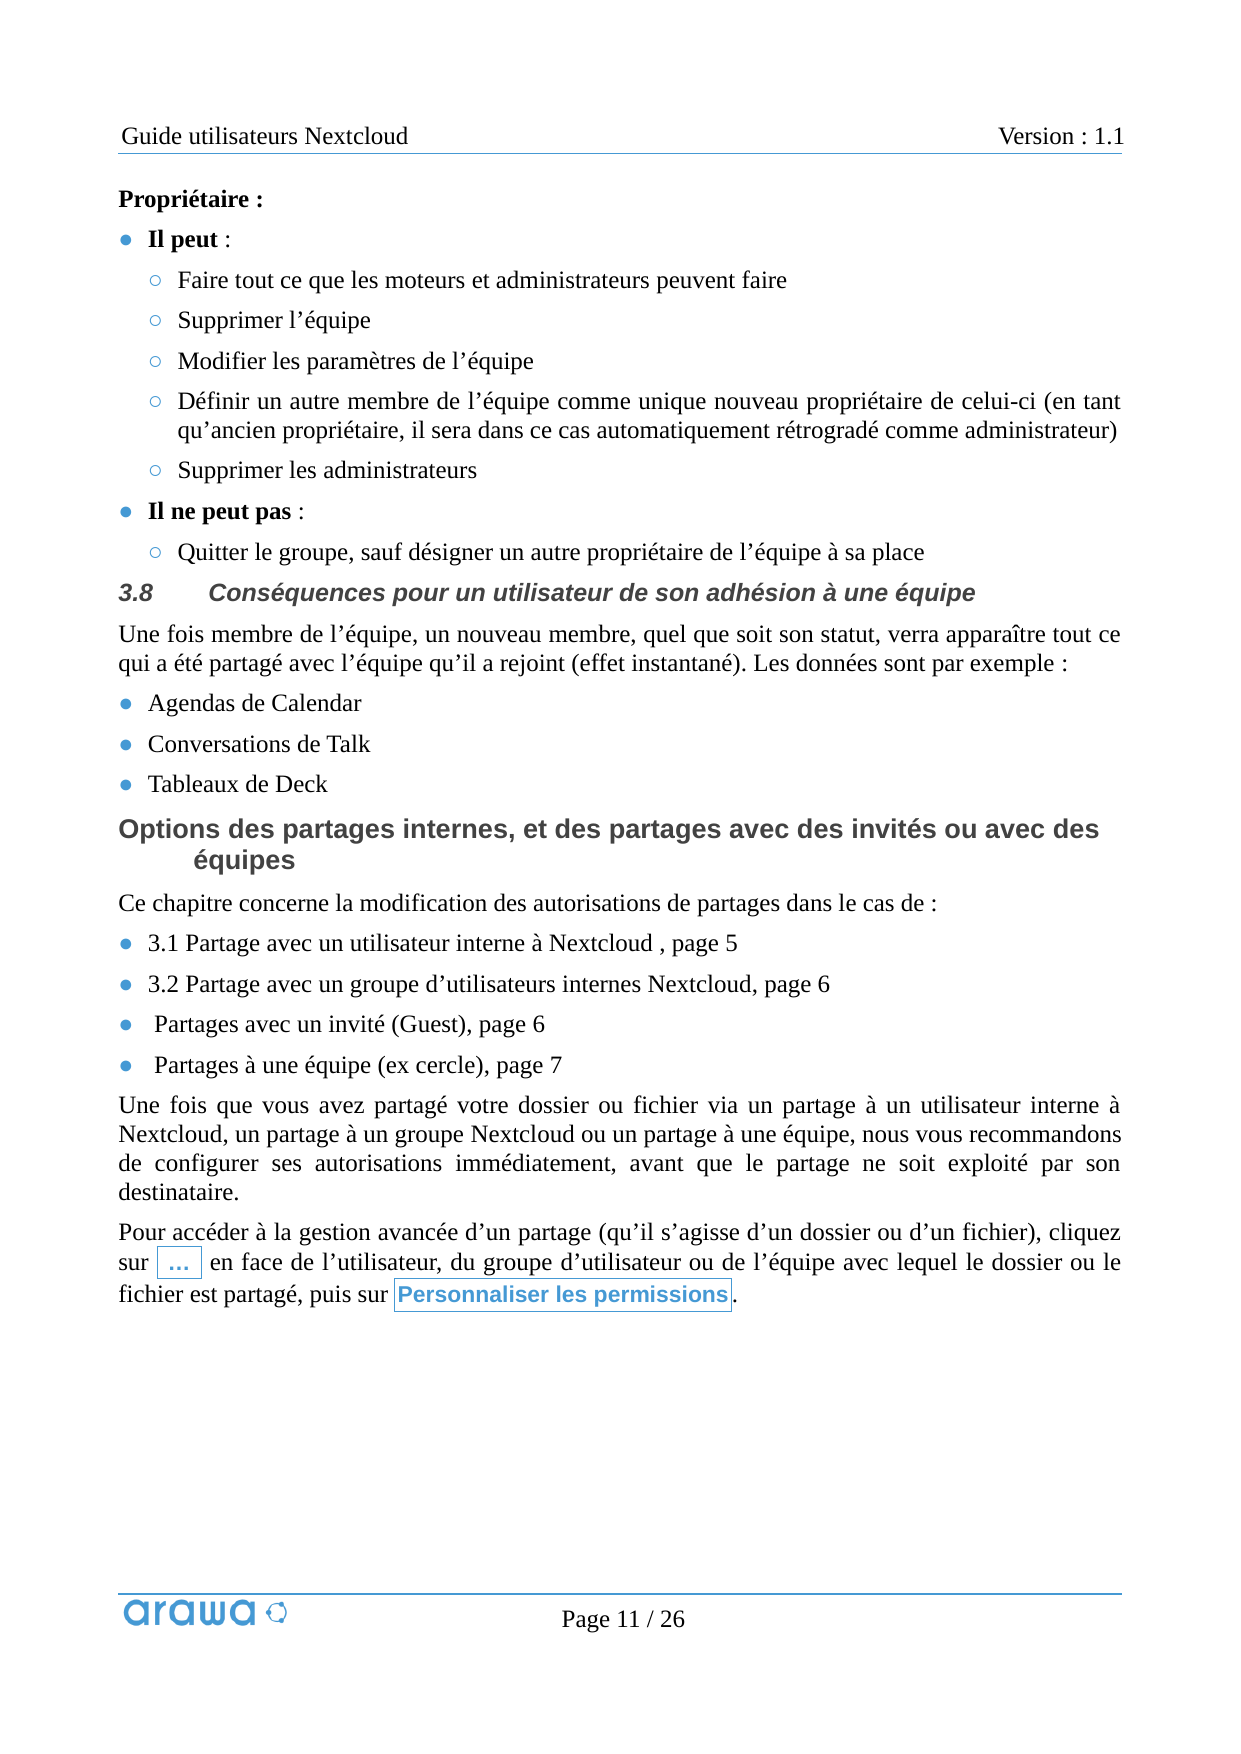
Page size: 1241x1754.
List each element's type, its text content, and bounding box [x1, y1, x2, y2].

list Agendas de Calendar [118, 688, 1122, 717]
list 3.1 Partage avec un utilisateur interne à Nextcloud , page 5 [118, 928, 1122, 957]
text Pour accéder à la gestion avancée d’un partage (qu’il s’agisse d’un dossier ou d’un fichier), cliquez sur … en face de l’utilisateur, du groupe d’utilisateur ou de l’équipe avec lequel le dossier ou le fichier est partagé, puis sur Personnaliser les permissions. [118, 1217, 1122, 1311]
picture [121, 1597, 290, 1628]
text Une fois que vous avez partagé votre dossier ou fichier via un partage à un utilisateur interne à Nextcloud, un partage à un groupe Nextcloud ou un partage à une équipe, nous vous recommandons de configurer ses autorisations immédiatement, avant que le partage ne soit exploité par son destinataire. [118, 1090, 1122, 1205]
text Propriétaire : [118, 184, 1122, 212]
list Modifier les paramètres de l’équipe [148, 346, 1122, 374]
list Partages à une équipe (ex cercle), page 7 [118, 1050, 1122, 1079]
list Il peut : [118, 224, 1122, 253]
list Conversations de Talk [118, 729, 1122, 758]
list 3.2 Partage avec un groupe d’utilisateurs internes Nextcloud, page 6 [118, 969, 1122, 998]
list Supprimer les administrateurs [148, 456, 1122, 484]
subtitle Options des partages internes, et des partages avec des invités ou avec des équipes [118, 813, 1122, 875]
text Une fois membre de l’équipe, un nouveau membre, quel que soit son statut, verra apparaître tout ce qui a été partagé avec l’équipe qu’il a rejoint (effet instantané). Les données sont par exemple : [118, 619, 1122, 677]
list Il ne peut pas : [118, 496, 1122, 525]
text Ce chapitre concerne la modification des autorisations de partages dans le cas de : [118, 888, 1122, 917]
list Partages avec un invité (Guest), page 6 [118, 1009, 1122, 1038]
list Tableaux de Deck [118, 769, 1122, 798]
list Quitter le groupe, sauf désigner un autre propriétaire de l’équipe à sa place [148, 537, 1122, 565]
list Supprimer l’équipe [148, 305, 1122, 334]
subtitle Conséquences pour un utilisateur de son adhésion à une équipe [118, 578, 1122, 607]
list Faire tout ce que les moteurs et administrateurs peuvent faire [148, 265, 1122, 293]
list Définir un autre membre de l’équipe comme unique nouveau propriétaire de celui-ci (en tant qu’ancien propriétaire, il sera dans ce cas automatiquement rétrogradé comme administrateur) [148, 386, 1122, 444]
